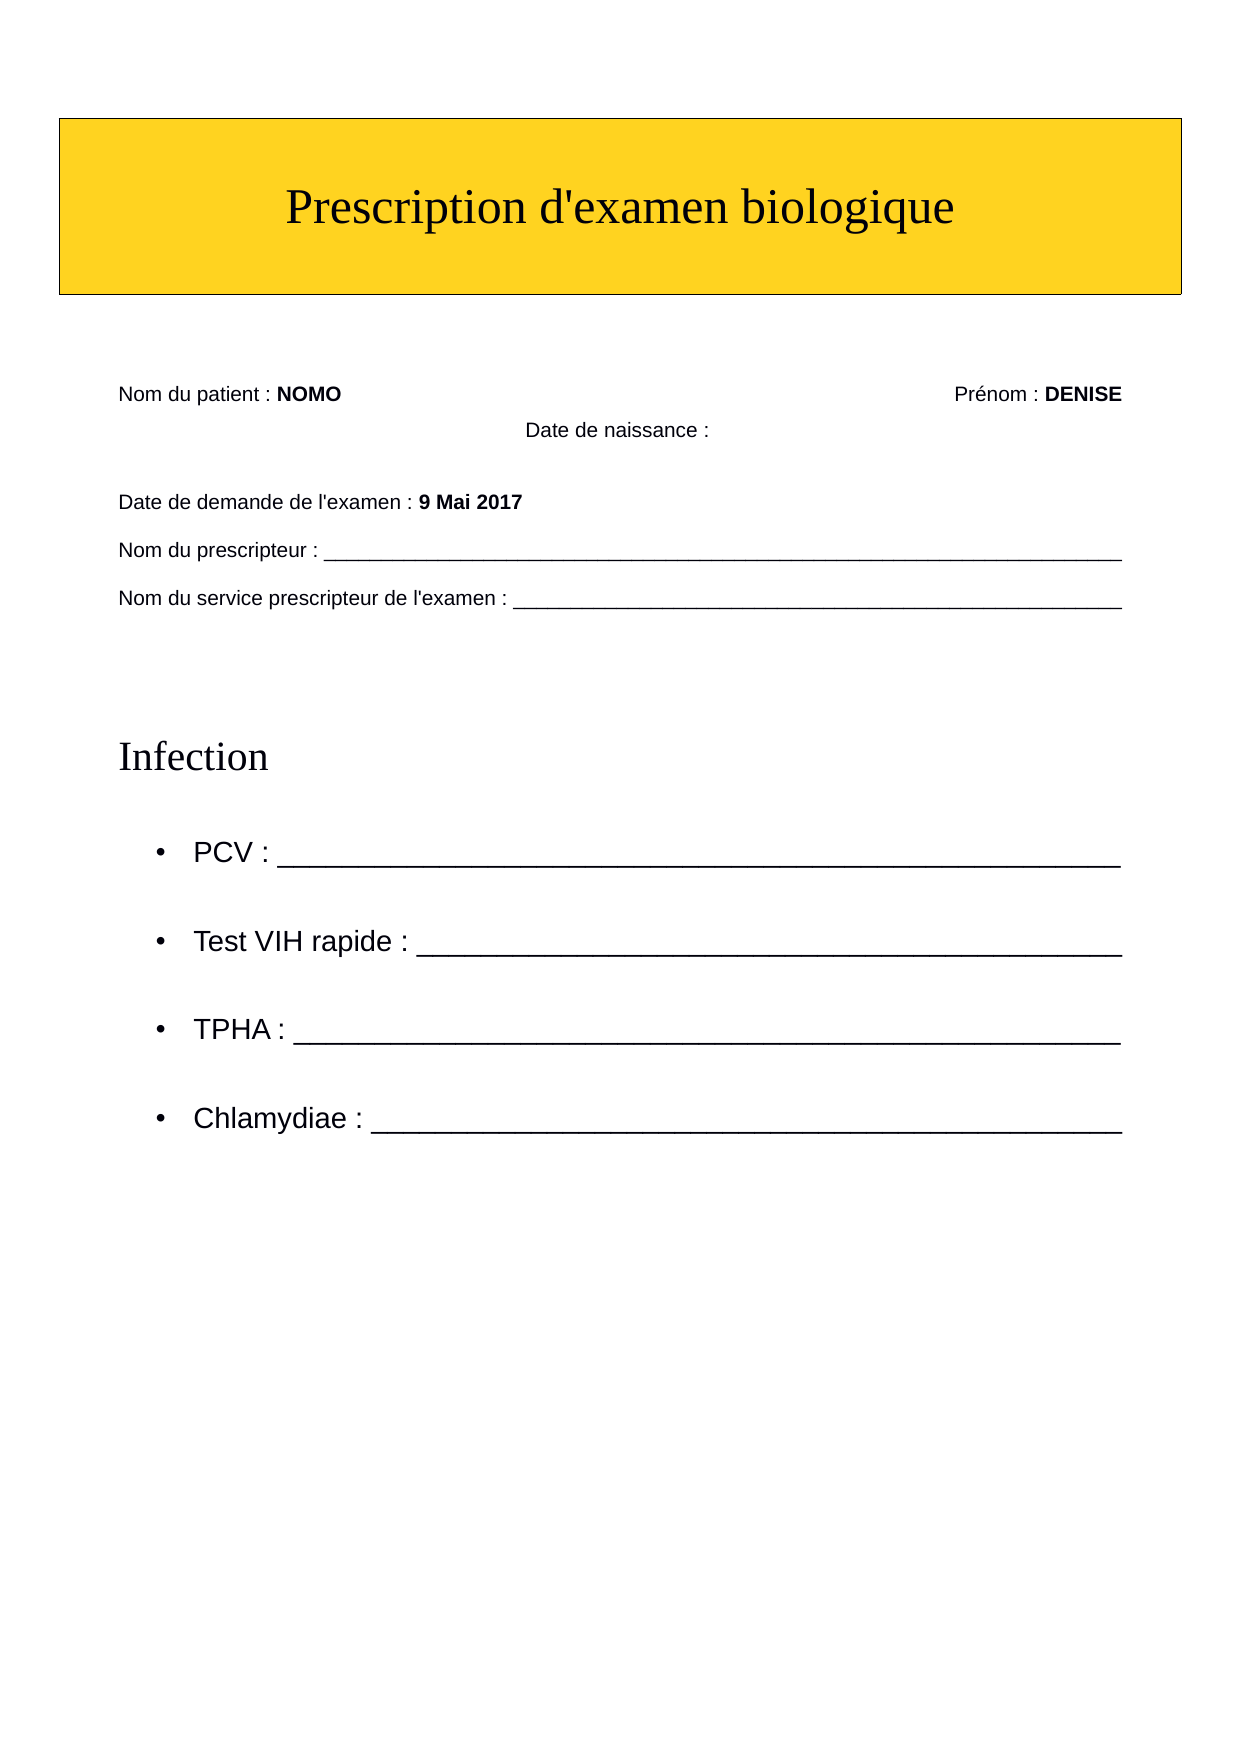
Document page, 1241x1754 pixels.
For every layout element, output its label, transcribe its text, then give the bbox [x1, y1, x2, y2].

list Chlamydiae : [156, 1057, 1122, 1146]
text Nom du prescripteur : [118, 537, 1122, 561]
text Date de naissance : [118, 418, 1122, 442]
list PCV : [156, 792, 1122, 880]
subtitle Infection [118, 731, 1122, 779]
list TPHA : [156, 969, 1122, 1057]
list Test VIH rapide : [156, 880, 1122, 969]
text Date de demande de l'examen : 9 Mai 2017 [118, 489, 1122, 513]
text Nom du service prescripteur de l'examen : [118, 585, 1122, 609]
subtitle Prescription d'examen biologique [60, 119, 1181, 294]
text Nom du patient : NOMO Prénom : DENISE [118, 382, 1122, 406]
